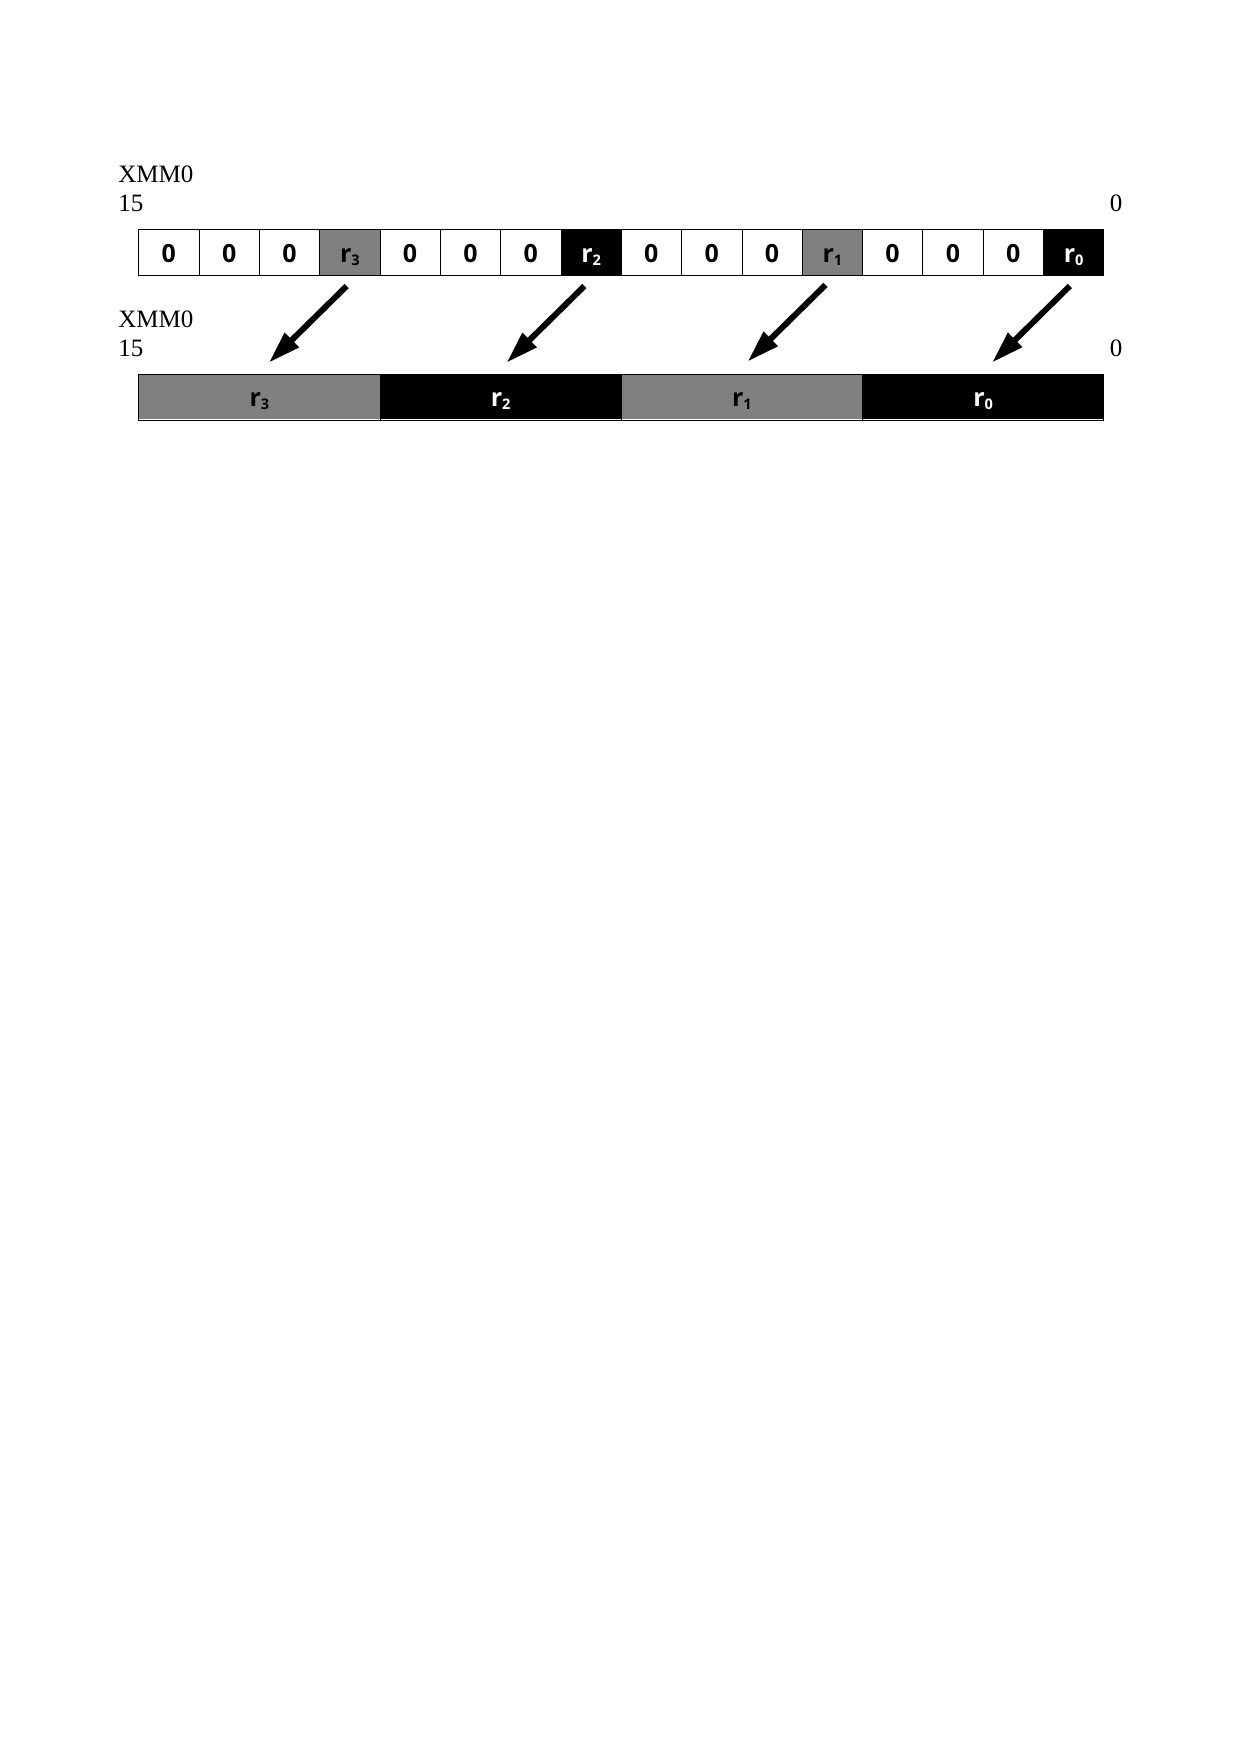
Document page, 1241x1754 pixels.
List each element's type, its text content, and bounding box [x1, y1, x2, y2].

text XMM0 [118, 159, 1122, 188]
table_header 0 [501, 230, 561, 275]
table_header r3 [320, 230, 380, 275]
text XMM0 [118, 304, 323, 333]
table_header 0 [984, 230, 1043, 275]
table_header r2 [381, 375, 621, 419]
table_header r0 [1044, 230, 1103, 275]
text [751, 333, 1007, 361]
text [274, 333, 521, 361]
table_header 0 [863, 230, 922, 275]
text 15 0 [118, 188, 1122, 217]
table_header 0 [682, 230, 742, 275]
text [305, 304, 560, 333]
table_header r0 [863, 375, 1103, 419]
table_header 0 [622, 230, 681, 275]
table_header 0 [139, 230, 199, 275]
table_header 0 [381, 230, 440, 275]
text 0 [997, 333, 1122, 361]
text [512, 333, 762, 361]
table_header r3 [139, 375, 380, 419]
table_header r1 [803, 230, 862, 275]
text [782, 304, 1046, 333]
table_header 0 [743, 230, 802, 275]
text [1028, 304, 1122, 333]
table_header 0 [923, 230, 983, 275]
table_header 0 [200, 230, 259, 275]
table_header r2 [562, 230, 621, 275]
table_header r1 [622, 375, 862, 419]
text [542, 304, 800, 333]
table_header 0 [441, 230, 500, 275]
table_header 0 [260, 230, 319, 275]
text 15 [118, 333, 283, 361]
